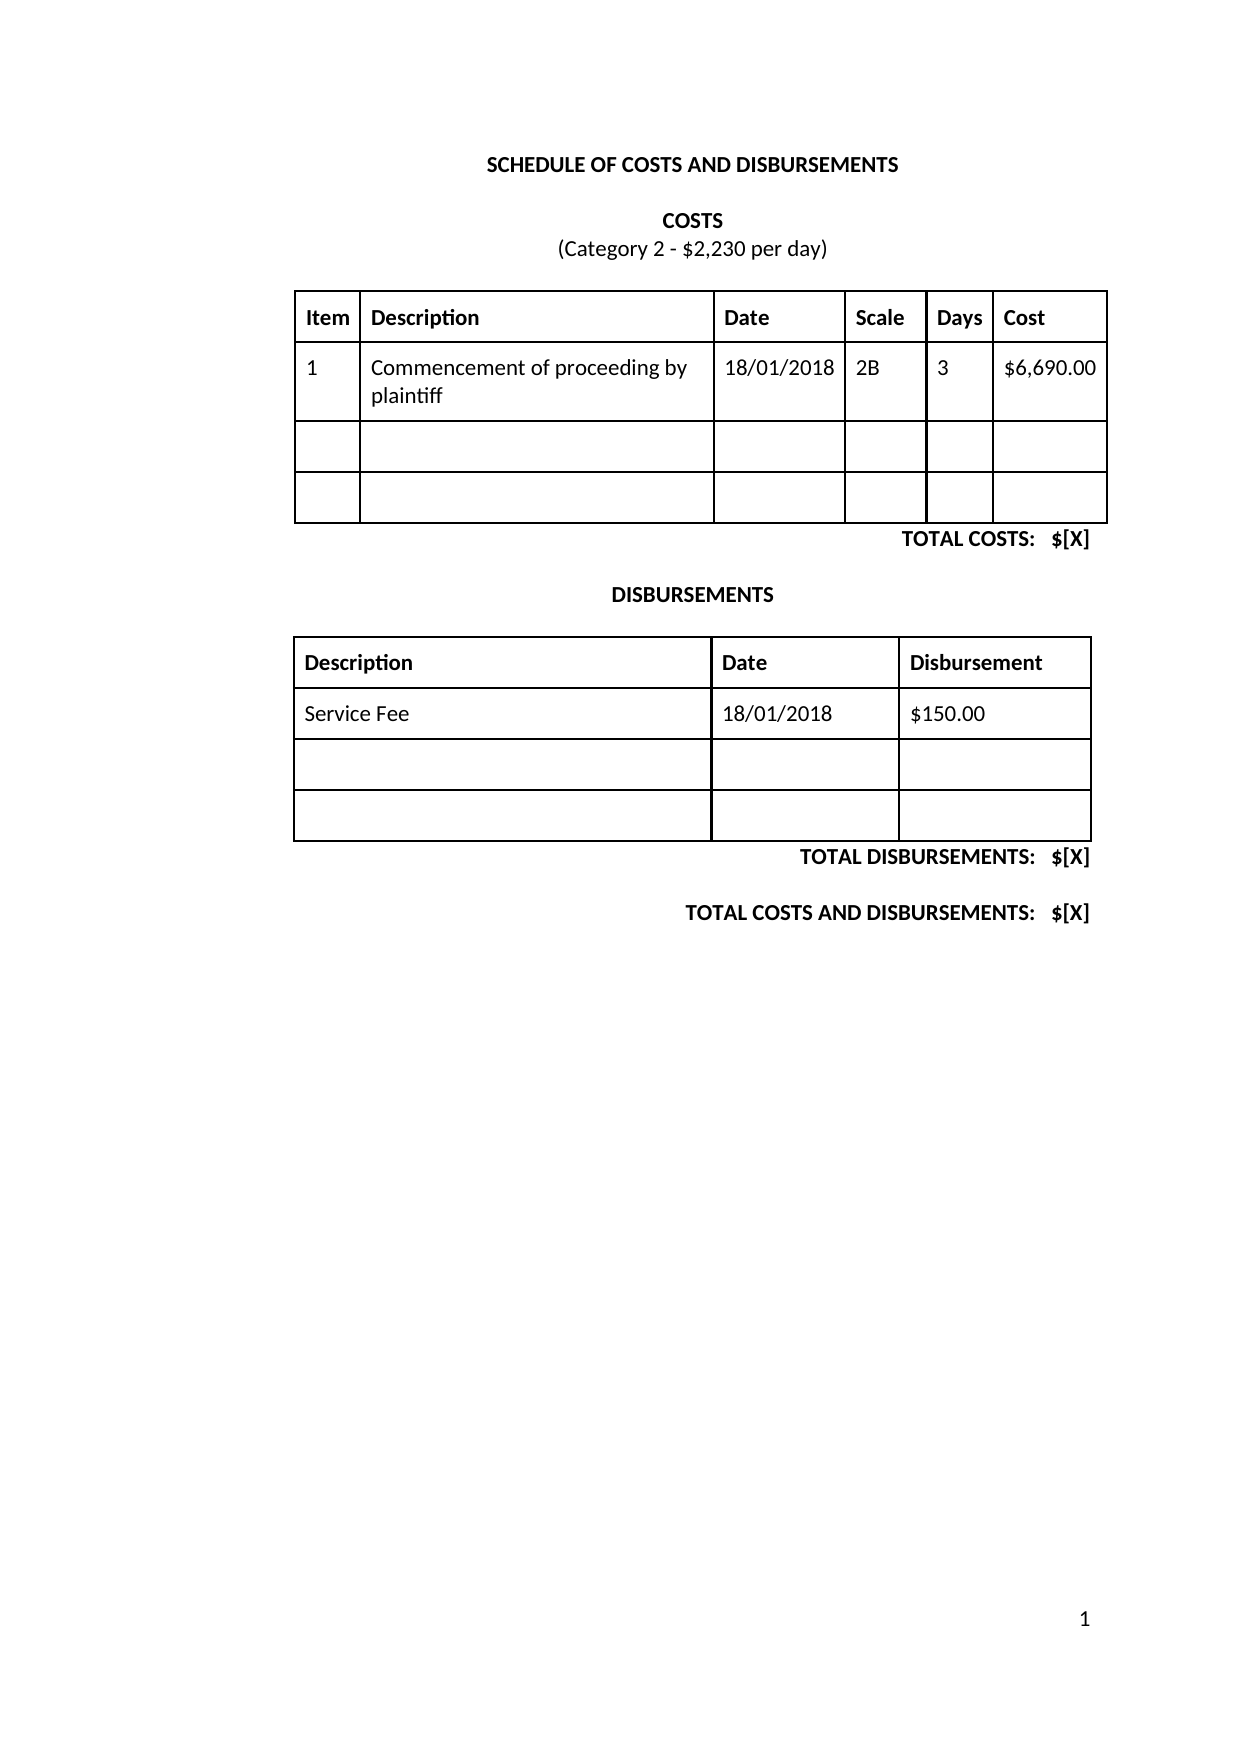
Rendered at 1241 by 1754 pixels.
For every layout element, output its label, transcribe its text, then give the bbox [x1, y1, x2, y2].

table_cell [715, 473, 844, 522]
table_cell 3 [928, 343, 992, 420]
table_cell [715, 422, 844, 471]
table_cell Commencement of proceeding by plaintiff [361, 343, 713, 420]
table_cell 18/01/2018 [713, 689, 898, 738]
table_cell [296, 473, 359, 522]
table_cell [295, 791, 710, 840]
table_header Scale [846, 292, 925, 341]
table_cell Service Fee [295, 689, 710, 738]
table_header Date [713, 638, 898, 687]
table_header Days [928, 292, 992, 341]
table_header Date [715, 292, 844, 341]
table_cell [928, 473, 992, 522]
text (Category 2 - $2,230 per day) [295, 234, 1090, 262]
table_cell [295, 740, 710, 789]
title COSTS [295, 206, 1090, 234]
table_cell [361, 422, 713, 471]
table_header Disbursement [900, 638, 1090, 687]
table_cell [900, 740, 1090, 789]
table_cell $6,690.00 [994, 343, 1106, 420]
table_cell [713, 740, 898, 789]
table_header Cost [994, 292, 1106, 341]
table_cell 2B [846, 343, 925, 420]
table_header Description [295, 638, 710, 687]
table_cell 1 [296, 343, 359, 420]
table_cell [846, 422, 925, 471]
table_cell 18/01/2018 [715, 343, 844, 420]
table_cell [928, 422, 992, 471]
table_header Description [361, 292, 713, 341]
table_cell $150.00 [900, 689, 1090, 738]
title TOTAL DISBURSEMENTS: $[X] [745, 842, 1090, 870]
table_cell [361, 473, 713, 522]
text TOTAL COSTS AND DISBURSEMENTS: $[X] [295, 898, 1090, 926]
table_cell [713, 791, 898, 840]
table_cell [846, 473, 925, 522]
table_cell [900, 791, 1090, 840]
table_cell [296, 422, 359, 471]
table_cell [994, 473, 1106, 522]
title TOTAL COSTS: $[X] [745, 524, 1090, 552]
table_header Item [296, 292, 359, 341]
title DISBURSEMENTS [295, 580, 1090, 608]
table_cell [994, 422, 1106, 471]
title SCHEDULE OF COSTS AND DISBURSEMENTS [295, 150, 1090, 178]
